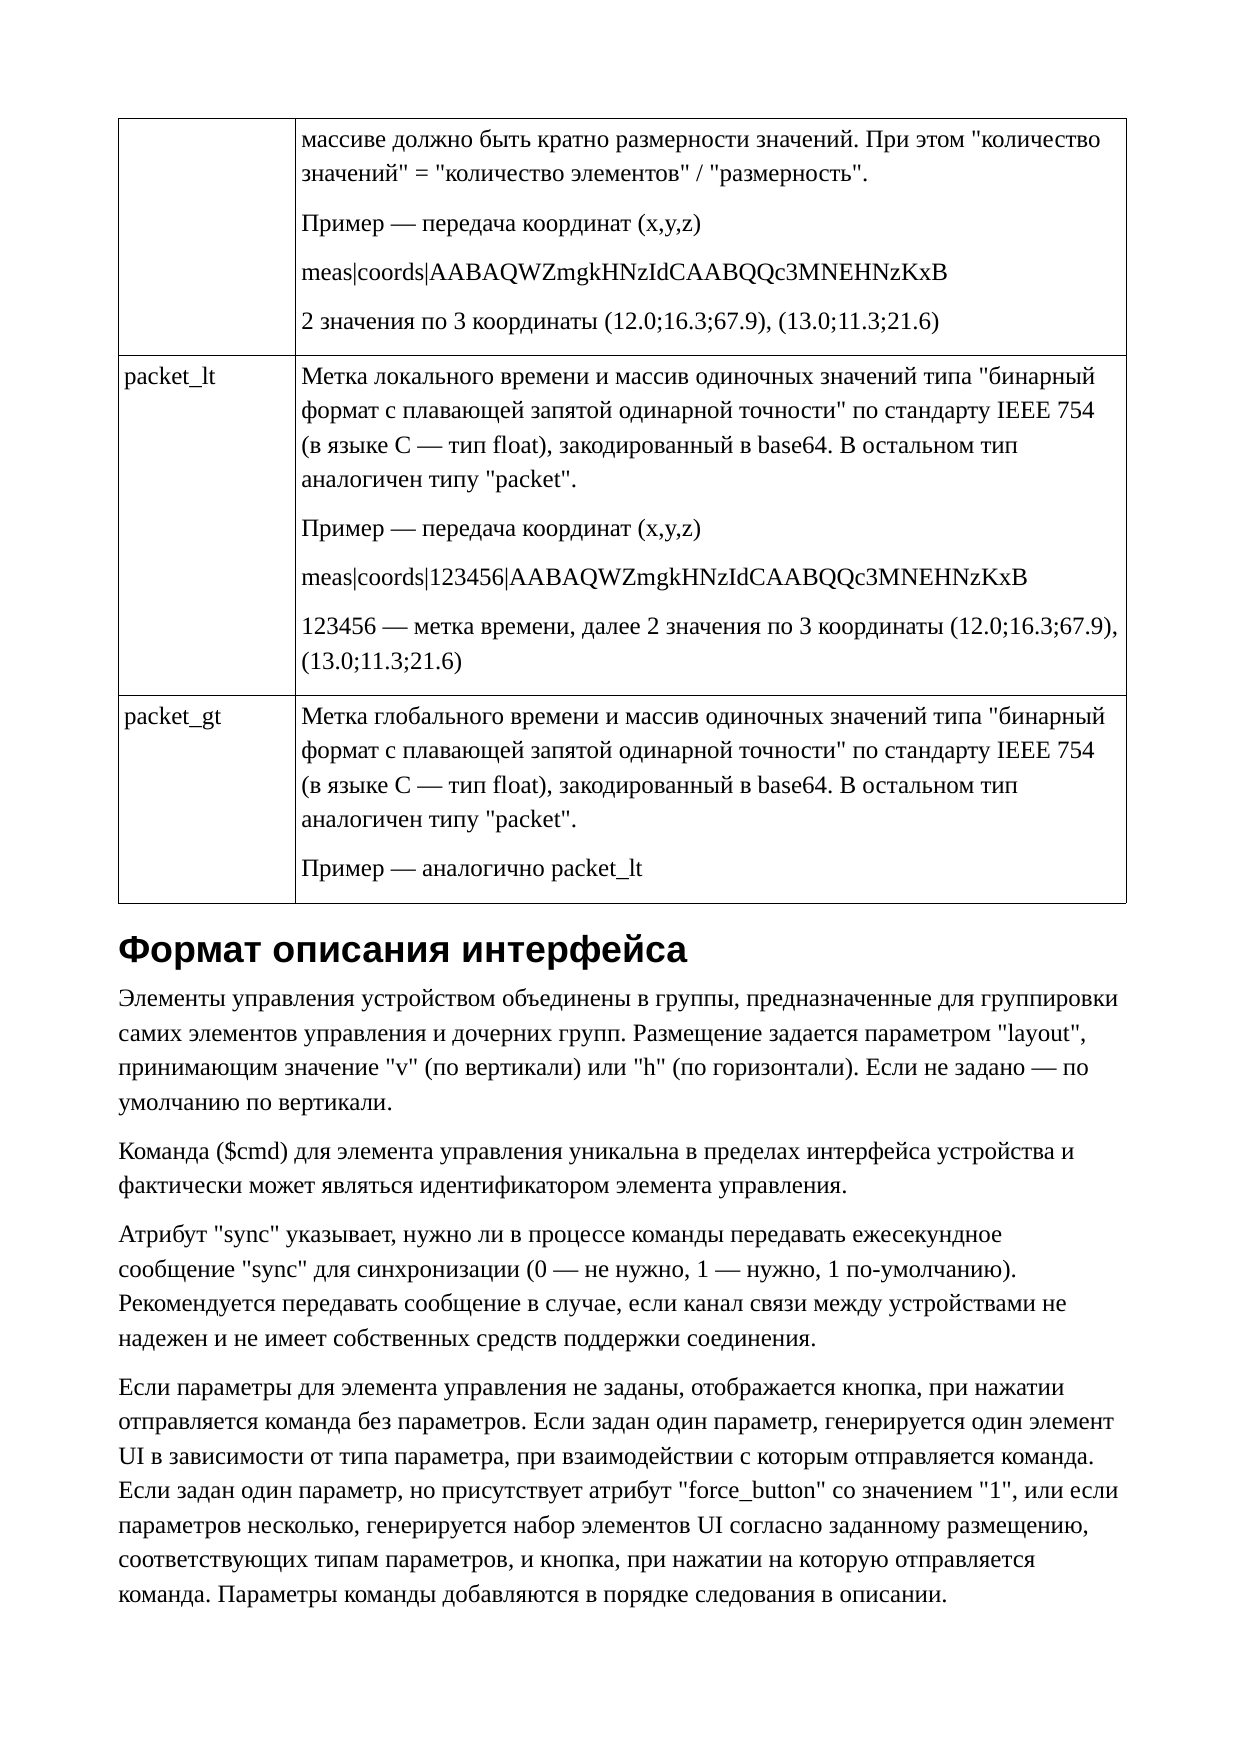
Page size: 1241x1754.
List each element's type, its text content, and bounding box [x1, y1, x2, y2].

text Команда ($cmd) для элемента управления уникальна в пределах интерфейса устройства и фактически может являться идентификатором элемента управления. [118, 1136, 1122, 1199]
table_cell packet_lt [119, 356, 295, 695]
table_cell Метка локального времени и массив одиночных значений типа "бинарный формат с плавающей запятой одинарной точности" по стандарту IEEE 754 (в языке С — тип float), закодированный в base64. В остальном тип аналогичен типу "packet". Пример — передача координат (x,y,z) meas|coords|123456|AABAQWZmgkHNzIdCAABQQc3MNEHNzKxB 123456 — метка времени, далее 2 значения по 3 координаты (12.0;16.3;67.9), (13.0;11.3;21.6) [296, 356, 1126, 695]
table_cell Метка глобального времени и массив одиночных значений типа "бинарный формат с плавающей запятой одинарной точности" по стандарту IEEE 754 (в языке С — тип float), закодированный в base64. В остальном тип аналогичен типу "packet". Пример — аналогично packet_lt [296, 696, 1126, 902]
subtitle Формат описания интерфейса [118, 928, 1122, 971]
table_cell [119, 119, 295, 355]
text Если параметры для элемента управления не заданы, отображается кнопка, при нажатии отправляется команда без параметров. Если задан один параметр, генерируется один элемент UI в зависимости от типа параметра, при взаимодействии с которым отправляется команда. Если задан один параметр, но присутствует атрибут "force_button" со значением "1", или если параметров несколько, генерируется набор элементов UI согласно заданному размещению, соответствующих типам параметров, и кнопка, при нажатии на которую отправляется команда. Параметры команды добавляются в порядке следования в описании. [118, 1372, 1122, 1607]
table_cell массиве должно быть кратно размерности значений. При этом "количество значений" = "количество элементов" / "размерность". Пример — передача координат (x,y,z) meas|coords|AABAQWZmgkHNzIdCAABQQc3MNEHNzKxB 2 значения по 3 координаты (12.0;16.3;67.9), (13.0;11.3;21.6) [296, 119, 1126, 355]
text Атрибут "sync" указывает, нужно ли в процессе команды передавать ежесекундное сообщение "sync" для синхронизации (0 — не нужно, 1 — нужно, 1 по-умолчанию). Рекомендуется передавать сообщение в случае, если канал связи между устройствами не надежен и не имеет собственных средств поддержки соединения. [118, 1219, 1122, 1351]
text Элементы управления устройством объединены в группы, предназначенные для группировки самих элементов управления и дочерних групп. Размещение задается параметром "layout", принимающим значение "v" (по вертикали) или "h" (по горизонтали). Если не задано — по умолчанию по вертикали. [118, 983, 1122, 1115]
table_cell packet_gt [119, 696, 295, 902]
